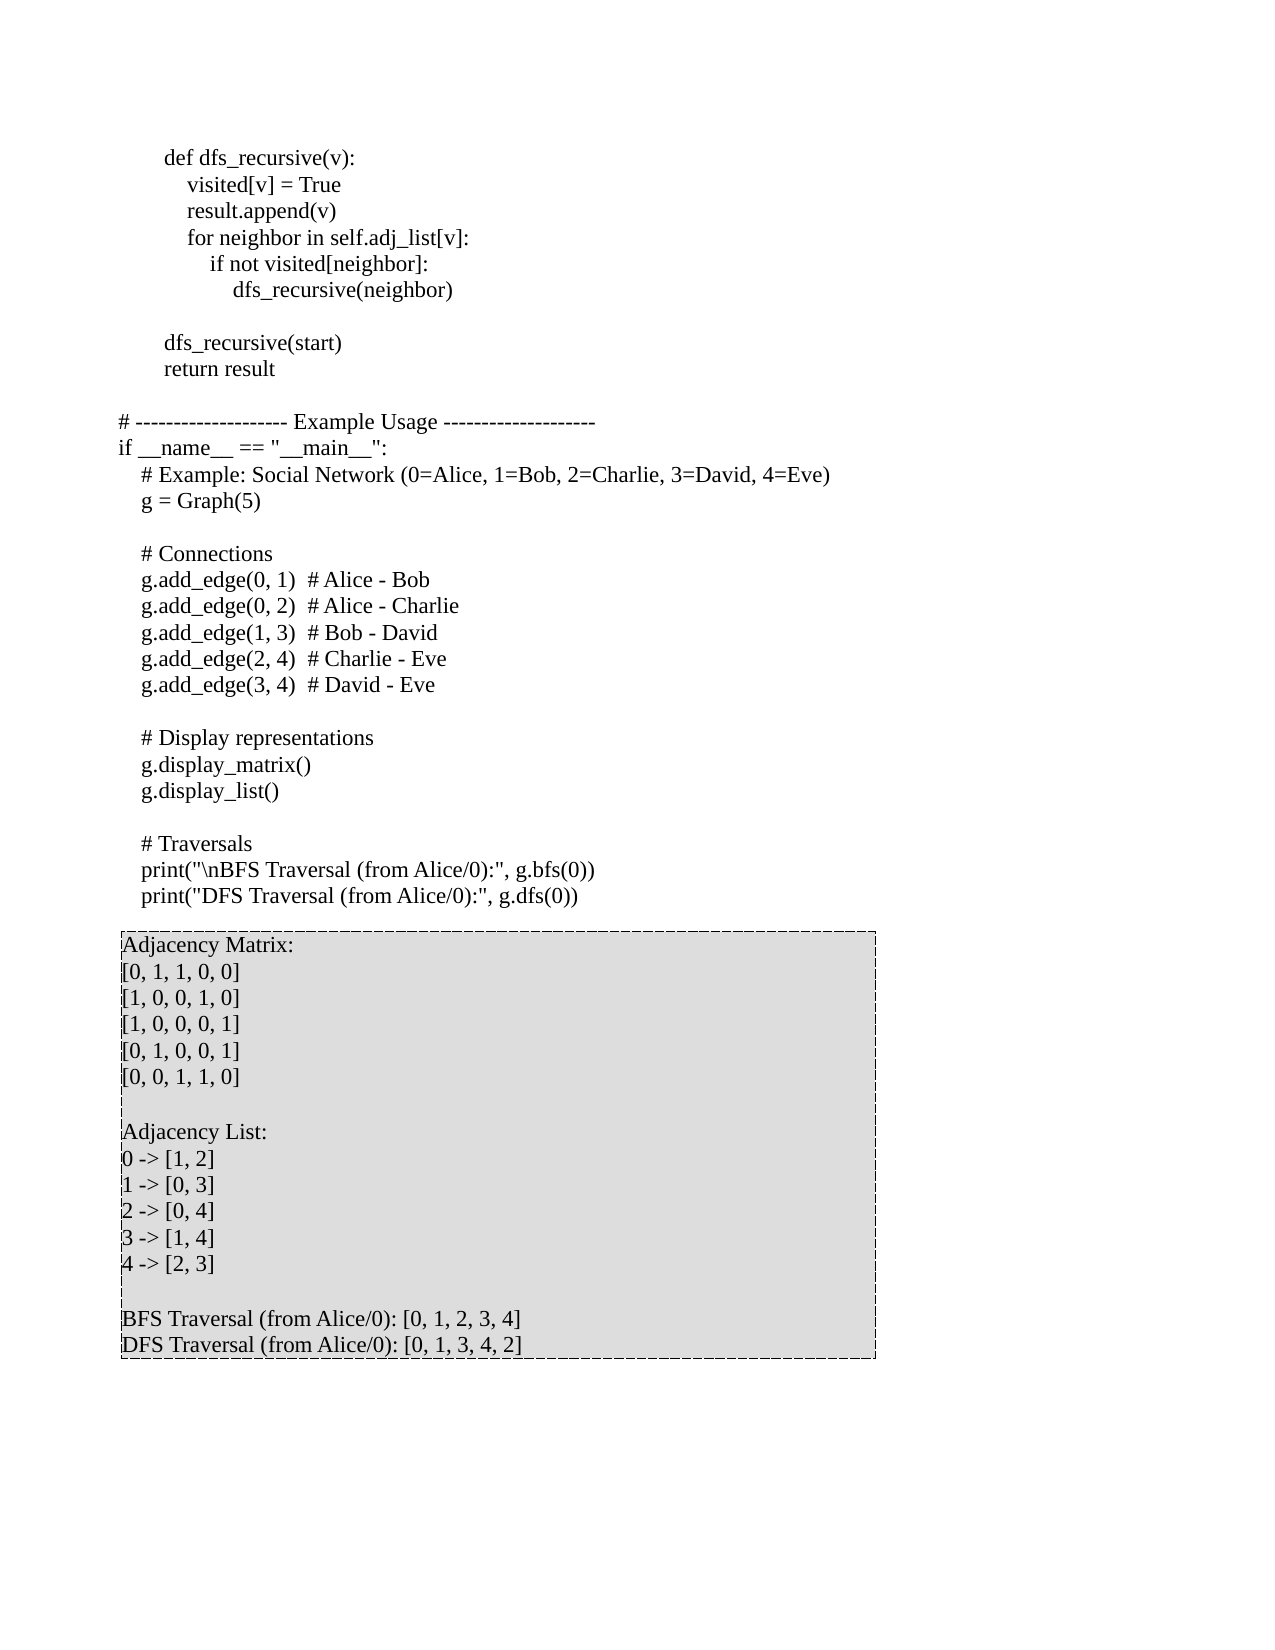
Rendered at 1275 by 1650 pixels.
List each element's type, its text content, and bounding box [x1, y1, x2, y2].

text print("DFS Traversal (from Alice/0):", g.dfs(0)) [118, 882, 1157, 909]
text # Example: Social Network (0=Alice, 1=Bob, 2=Charlie, 3=David, 4=Eve) [118, 461, 1157, 487]
text g.display_matrix() [118, 751, 1157, 777]
text return result [118, 355, 1157, 382]
text if not visited[neighbor]: [118, 250, 1157, 276]
text g.display_list() [118, 777, 1157, 803]
text for neighbor in self.adj_list[v]: [118, 223, 1157, 250]
text dfs_recursive(start) [118, 329, 1157, 355]
text if __name__ == "__main__": [118, 434, 1157, 461]
text visited[v] = True [118, 171, 1157, 197]
text # Traversals [118, 830, 1157, 856]
text # Display representations [118, 724, 1157, 751]
text dfs_recursive(neighbor) [118, 276, 1157, 303]
text g.add_edge(0, 1) # Alice - Bob [118, 566, 1157, 592]
text g.add_edge(1, 3) # Bob - David [118, 619, 1157, 645]
text # Connections [118, 540, 1157, 566]
text # -------------------- Example Usage -------------------- [118, 408, 1157, 434]
text print("\nBFS Traversal (from Alice/0):", g.bfs(0)) [118, 856, 1157, 882]
text g = Graph(5) [118, 487, 1157, 513]
text g.add_edge(3, 4) # David - Eve [118, 672, 1157, 698]
text g.add_edge(0, 2) # Alice - Charlie [118, 592, 1157, 619]
text g.add_edge(2, 4) # Charlie - Eve [118, 645, 1157, 672]
text result.append(v) [118, 197, 1157, 223]
text def dfs_recursive(v): [118, 144, 1157, 171]
